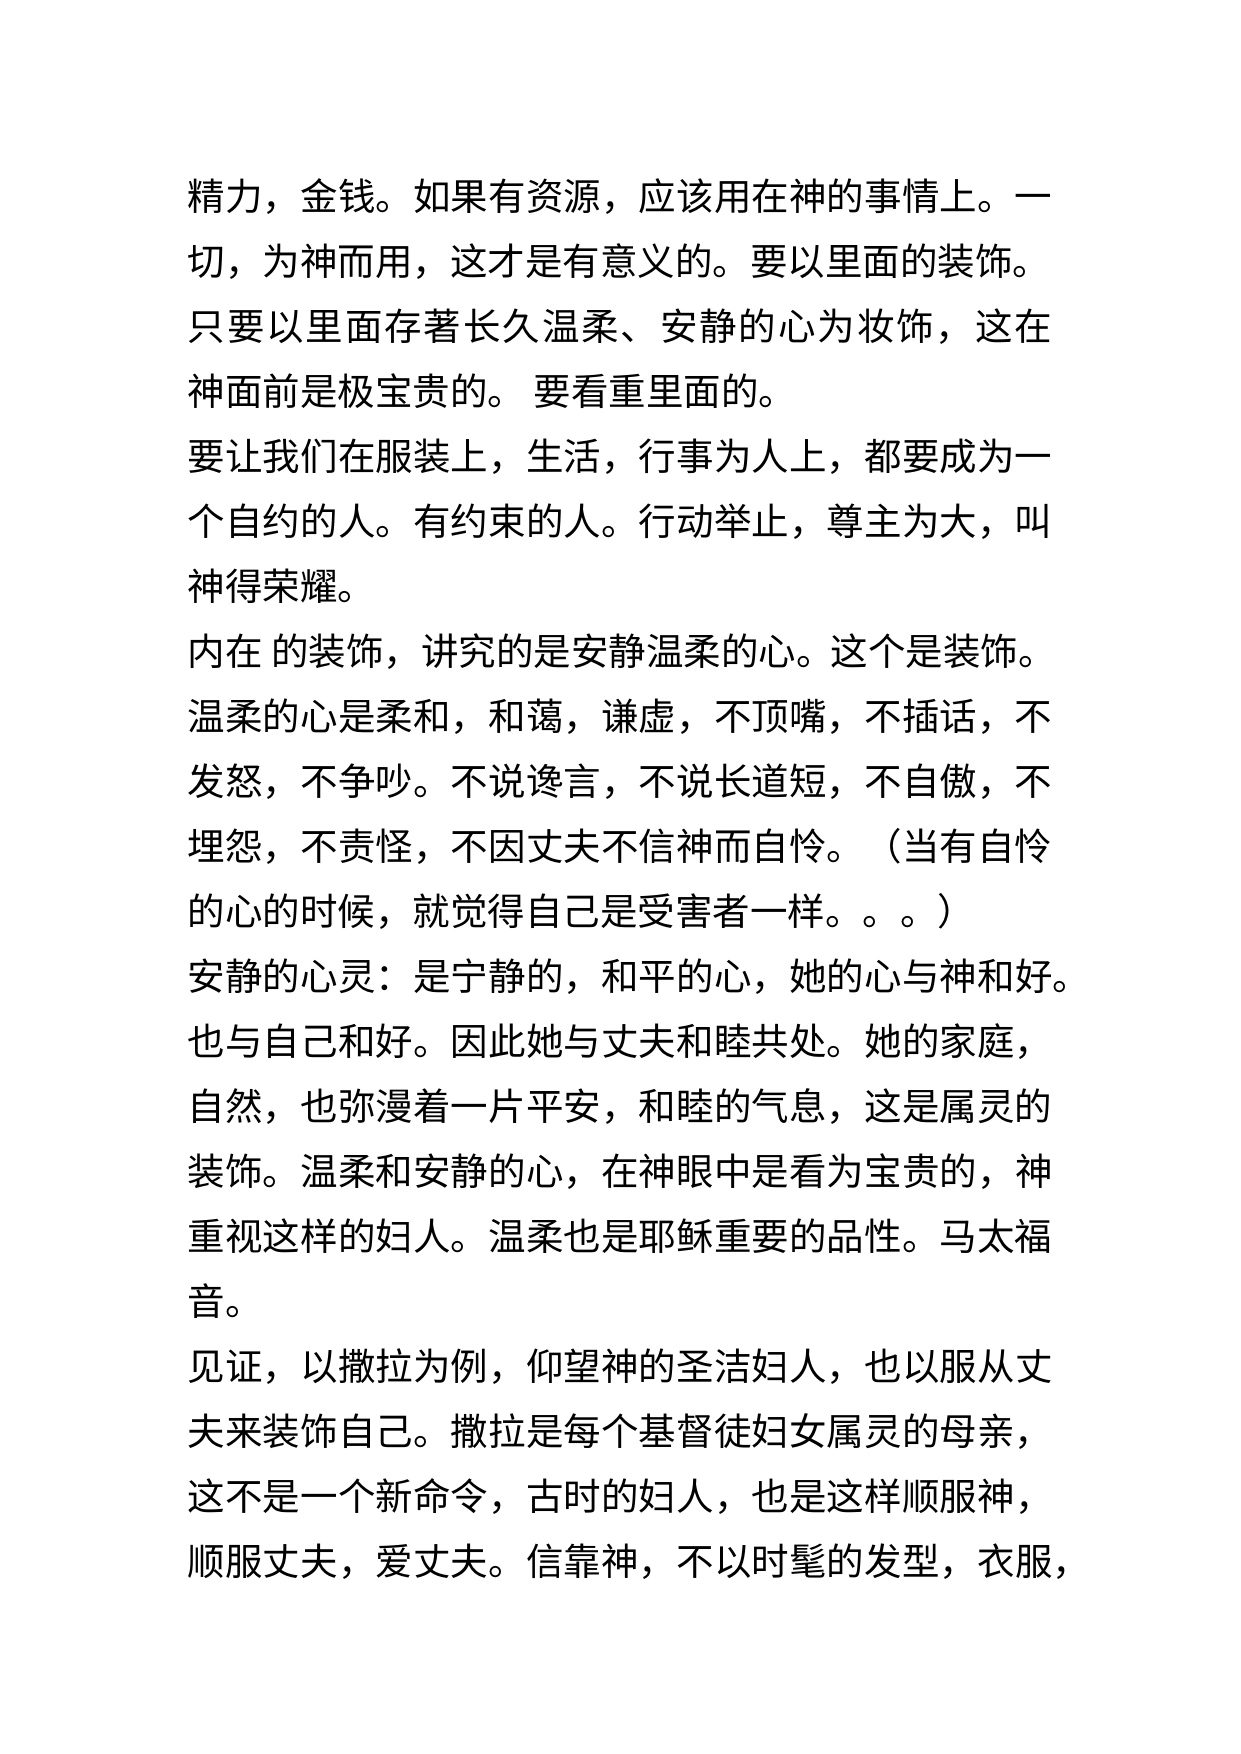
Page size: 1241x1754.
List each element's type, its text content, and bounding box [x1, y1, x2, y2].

text 只要以里面存著长久温柔、安静的心为妆饰，这在 神面前是极宝贵的。 要看重里面的。 [187, 292, 1053, 422]
text 要让我们在服装上，生活，行事为人上，都要成为一个自约的人。有约束的人。行动举止，尊主为大，叫神得荣耀。 [187, 422, 1053, 617]
text 见证，以撒拉为例，仰望神的圣洁妇人，也以服从丈夫来装饰自己。撒拉是每个基督徒妇女属灵的母亲，这不是一个新命令，古时的妇人，也是这样顺服神，顺服丈夫，爱丈夫。信靠神，不以时髦的发型，衣服，珍宝，刻意打扮自己，他们追求内在的美，不是外在的美。他们以温柔安静的心为装饰，不是注视属世的生活需要和享受。顺从丈夫，接受丈夫，在家庭的领导地位和权柄。 [187, 1332, 1053, 1592]
text 内在 的装饰，讲究的是安静温柔的心。这个是装饰。温柔的心是柔和，和蔼，谦虚，不顶嘴，不插话，不发怒，不争吵。不说谗言，不说长道短，不自傲，不埋怨，不责怪，不因丈夫不信神而自怜。（当有自怜的心的时候，就觉得自己是受害者一样。。。） [187, 617, 1053, 942]
text 基督徒的装饰是里面的，所以，基督徒的妻子，不要以外面的打扮来吸引他人的注意。当你注重这些的时候，你的心已经不在神身上了。而且，这些浪费时间，精力，金钱。如果有资源，应该用在神的事情上。一切，为神而用，这才是有意义的。要以里面的装饰。 [187, 162, 1053, 292]
text 安静的心灵：是宁静的，和平的心，她的心与神和好。也与自己和好。因此她与丈夫和睦共处。她的家庭，自然，也弥漫着一片平安，和睦的气息，这是属灵的装饰。温柔和安静的心，在神眼中是看为宝贵的，神重视这样的妇人。温柔也是耶稣重要的品性。马太福音。 [187, 942, 1053, 1332]
